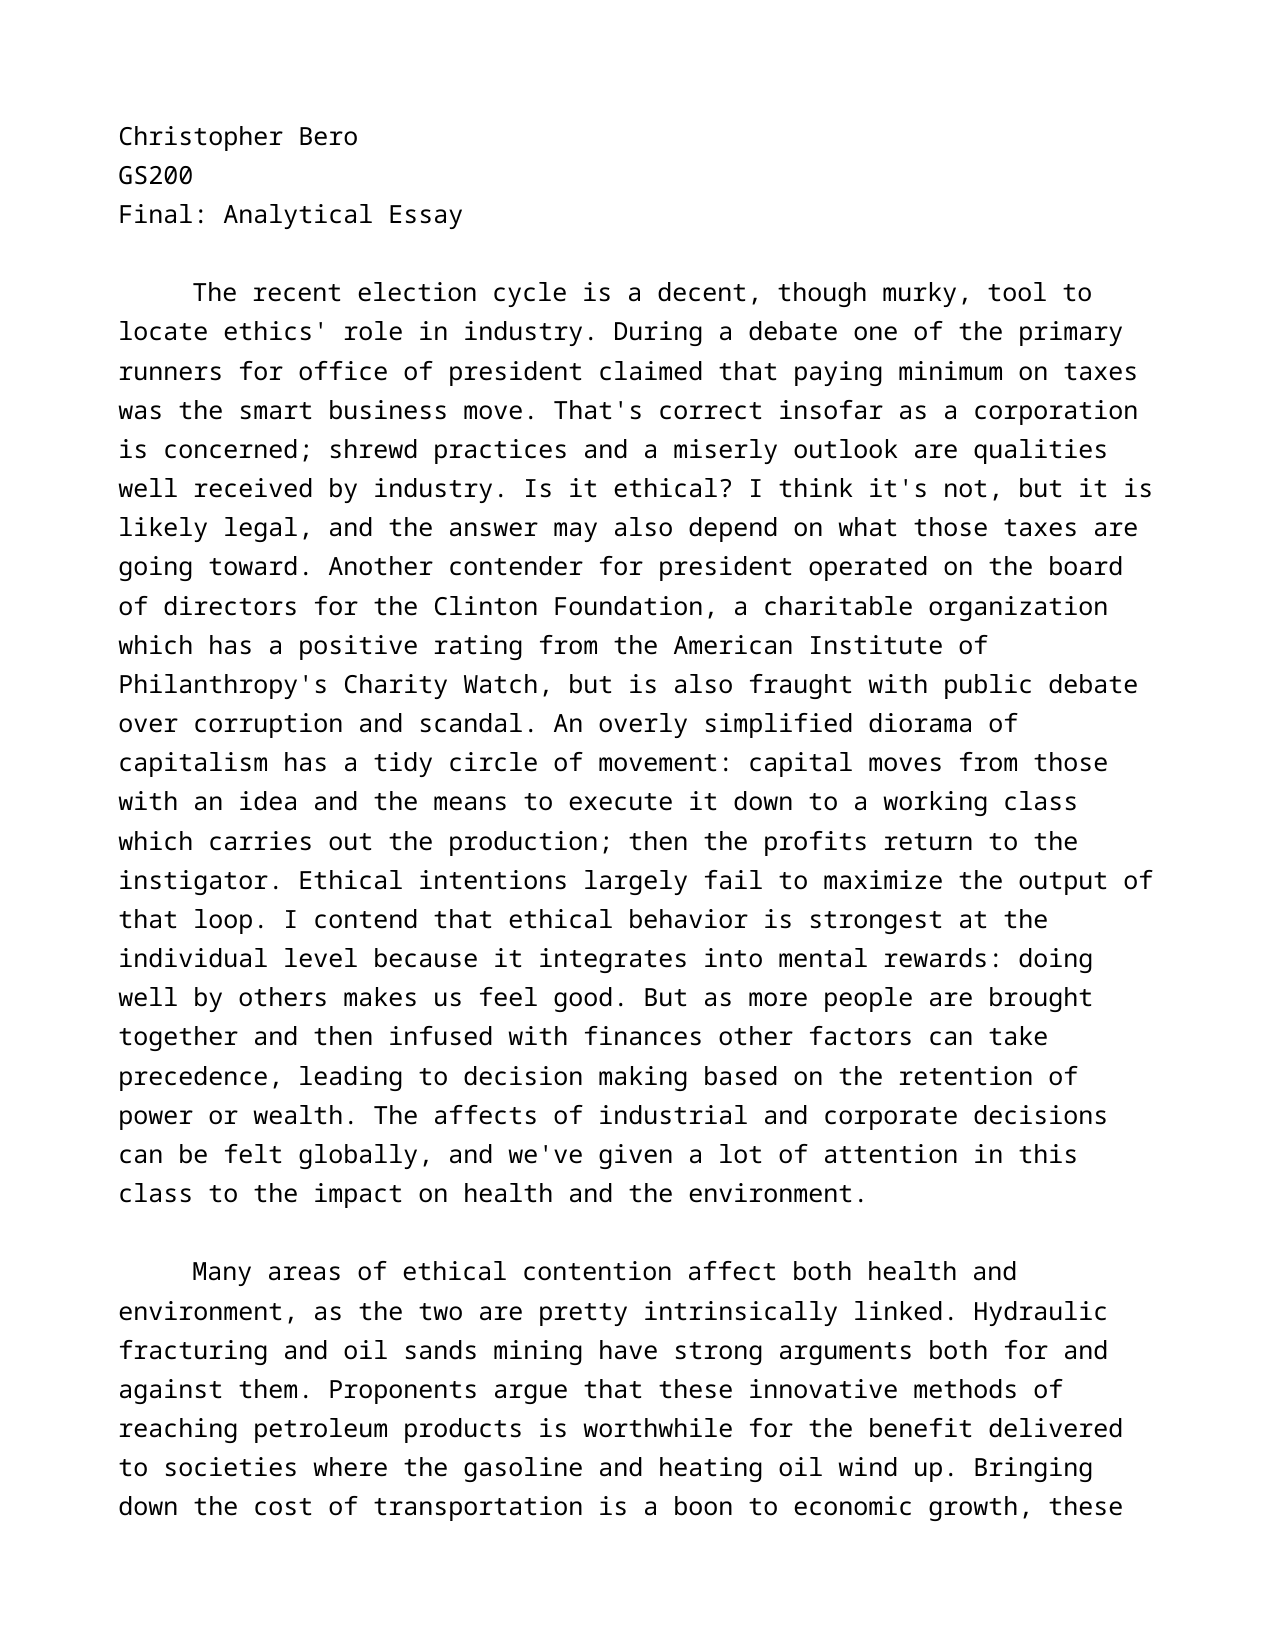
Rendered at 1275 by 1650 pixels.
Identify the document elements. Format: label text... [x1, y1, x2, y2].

text Many areas of ethical contention affect both health and environment, as the two are pretty intrinsically linked. Hydraulic fracturing and oil sands mining have strong arguments both for and against them. Proponents argue that these innovative methods of reaching petroleum products is worthwhile for the benefit delivered to societies where the gasoline and heating oil wind up. Bringing down the cost of transportation is a boon to economic growth, these [118, 1254, 1157, 1523]
text Christopher Bero [118, 118, 1157, 152]
text Final: Analytical Essay [118, 196, 1157, 231]
text GS200 [118, 157, 1157, 191]
text The recent election cycle is a decent, though murky, tool to locate ethics' role in industry. During a debate one of the primary runners for office of president claimed that paying minimum on taxes was the smart business move. That's correct insofar as a corporation is concerned; shrewd practices and a miserly outlook are qualities well received by industry. Is it ethical? I think it's not, but it is likely legal, and the answer may also depend on what those taxes are going toward. Another contender for president operated on the board of directors for the Clinton Foundation, a charitable organization which has a positive rating from the American Institute of Philanthropy's Charity Watch, but is also fraught with public debate over corruption and scandal. An overly simplified diorama of capitalism has a tidy circle of movement: capital moves from those with an idea and the means to execute it down to a working class which carries out the production; then the profits return to the instigator. Ethical intentions largely fail to maximize the output of that loop. I contend that ethical behavior is strongest at the individual level because it integrates into mental rewards: doing well by others makes us feel good. But as more people are brought together and then infused with finances other factors can take precedence, leading to decision making based on the retention of power or wealth. The affects of industrial and corporate decisions can be felt globally, and we've given a lot of attention in this class to the impact on health and the environment. [118, 275, 1157, 1210]
